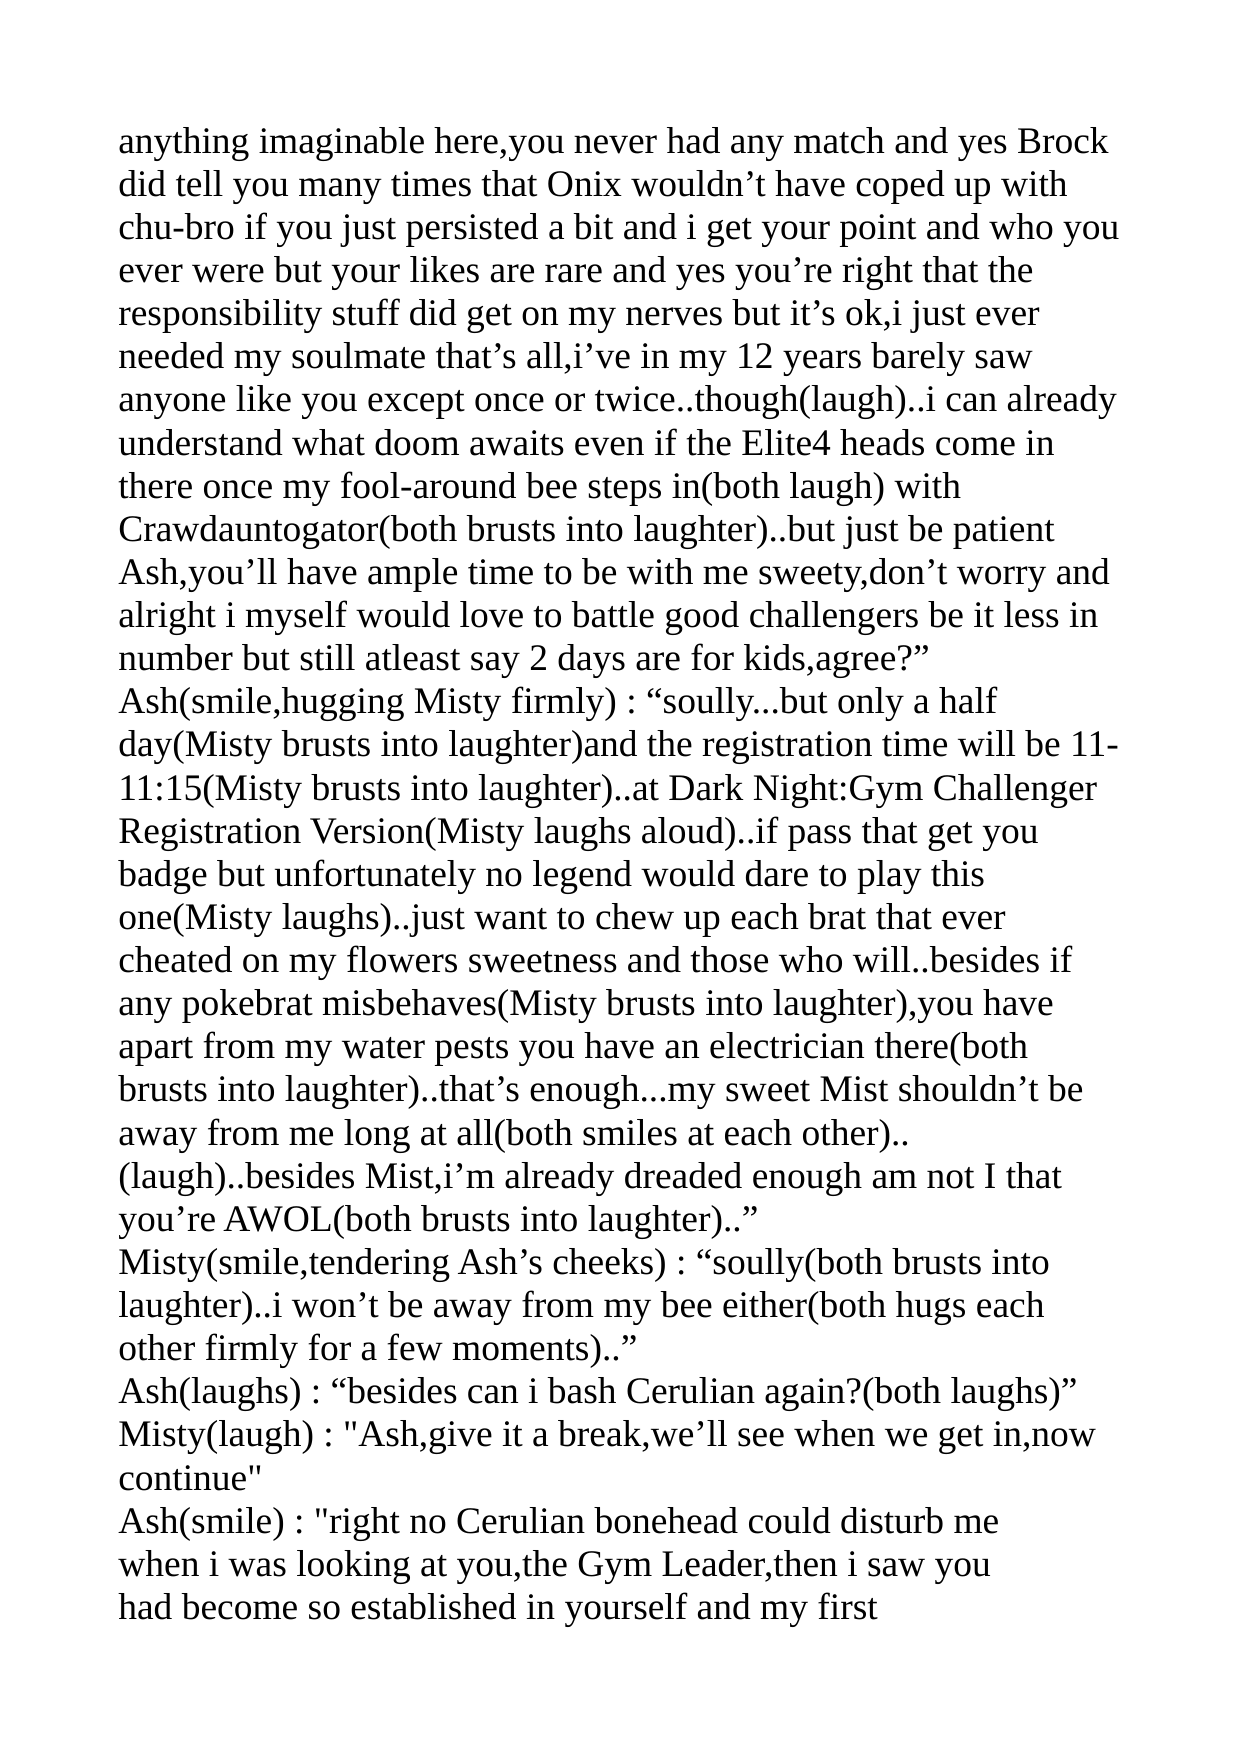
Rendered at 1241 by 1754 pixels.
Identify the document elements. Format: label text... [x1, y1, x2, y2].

text had become so established in yourself and my first [118, 1584, 1122, 1627]
text Ash(smile) : "right no Cerulian bonehead could disturb me [118, 1498, 1122, 1541]
text when i was looking at you,the Gym Leader,then i saw you [118, 1541, 1122, 1584]
text Ash(smile,hugging Misty firmly) : “soully...but only a half day(Misty brusts into laughter)and the registration time will be 11-11:15(Misty brusts into laughter)..at Dark Night:Gym Challenger Registration Version(Misty laughs aloud)..if pass that get you badge but unfortunately no legend would dare to play this one(Misty laughs)..just want to chew up each brat that ever cheated on my flowers sweetness and those who will..besides if any pokebrat misbehaves(Misty brusts into laughter),you have apart from my water pests you have an electrician there(both brusts into laughter)..that’s enough...my sweet Mist shouldn’t be away from me long at all(both smiles at each other)..(laugh)..besides Mist,i’m already dreaded enough am not I that you’re AWOL(both brusts into laughter)..” [118, 679, 1122, 1239]
text Ash(laughs) : “besides can i bash Cerulian again?(both laughs)” [118, 1369, 1122, 1412]
text anything imaginable here,you never had any match and yes Brock did tell you many times that Onix wouldn’t have coped up with chu-bro if you just persisted a bit and i get your point and who you ever were but your likes are rare and yes you’re right that the responsibility stuff did get on my nerves but it’s ok,i just ever needed my soulmate that’s all,i’ve in my 12 years barely saw anyone like you except once or twice..though(laugh)..i can already understand what doom awaits even if the Elite4 heads come in there once my fool-around bee steps in(both laugh) with Crawdauntogator(both brusts into laughter)..but just be patient Ash,you’ll have ample time to be with me sweety,don’t worry and alright i myself would love to battle good challengers be it less in number but still atleast say 2 days are for kids,agree?” [118, 118, 1122, 679]
text Misty(laugh) : "Ash,give it a break,we’ll see when we get in,now continue" [118, 1412, 1122, 1498]
text Misty(smile,tendering Ash’s cheeks) : “soully(both brusts into laughter)..i won’t be away from my bee either(both hugs each other firmly for a few moments)..” [118, 1239, 1122, 1369]
